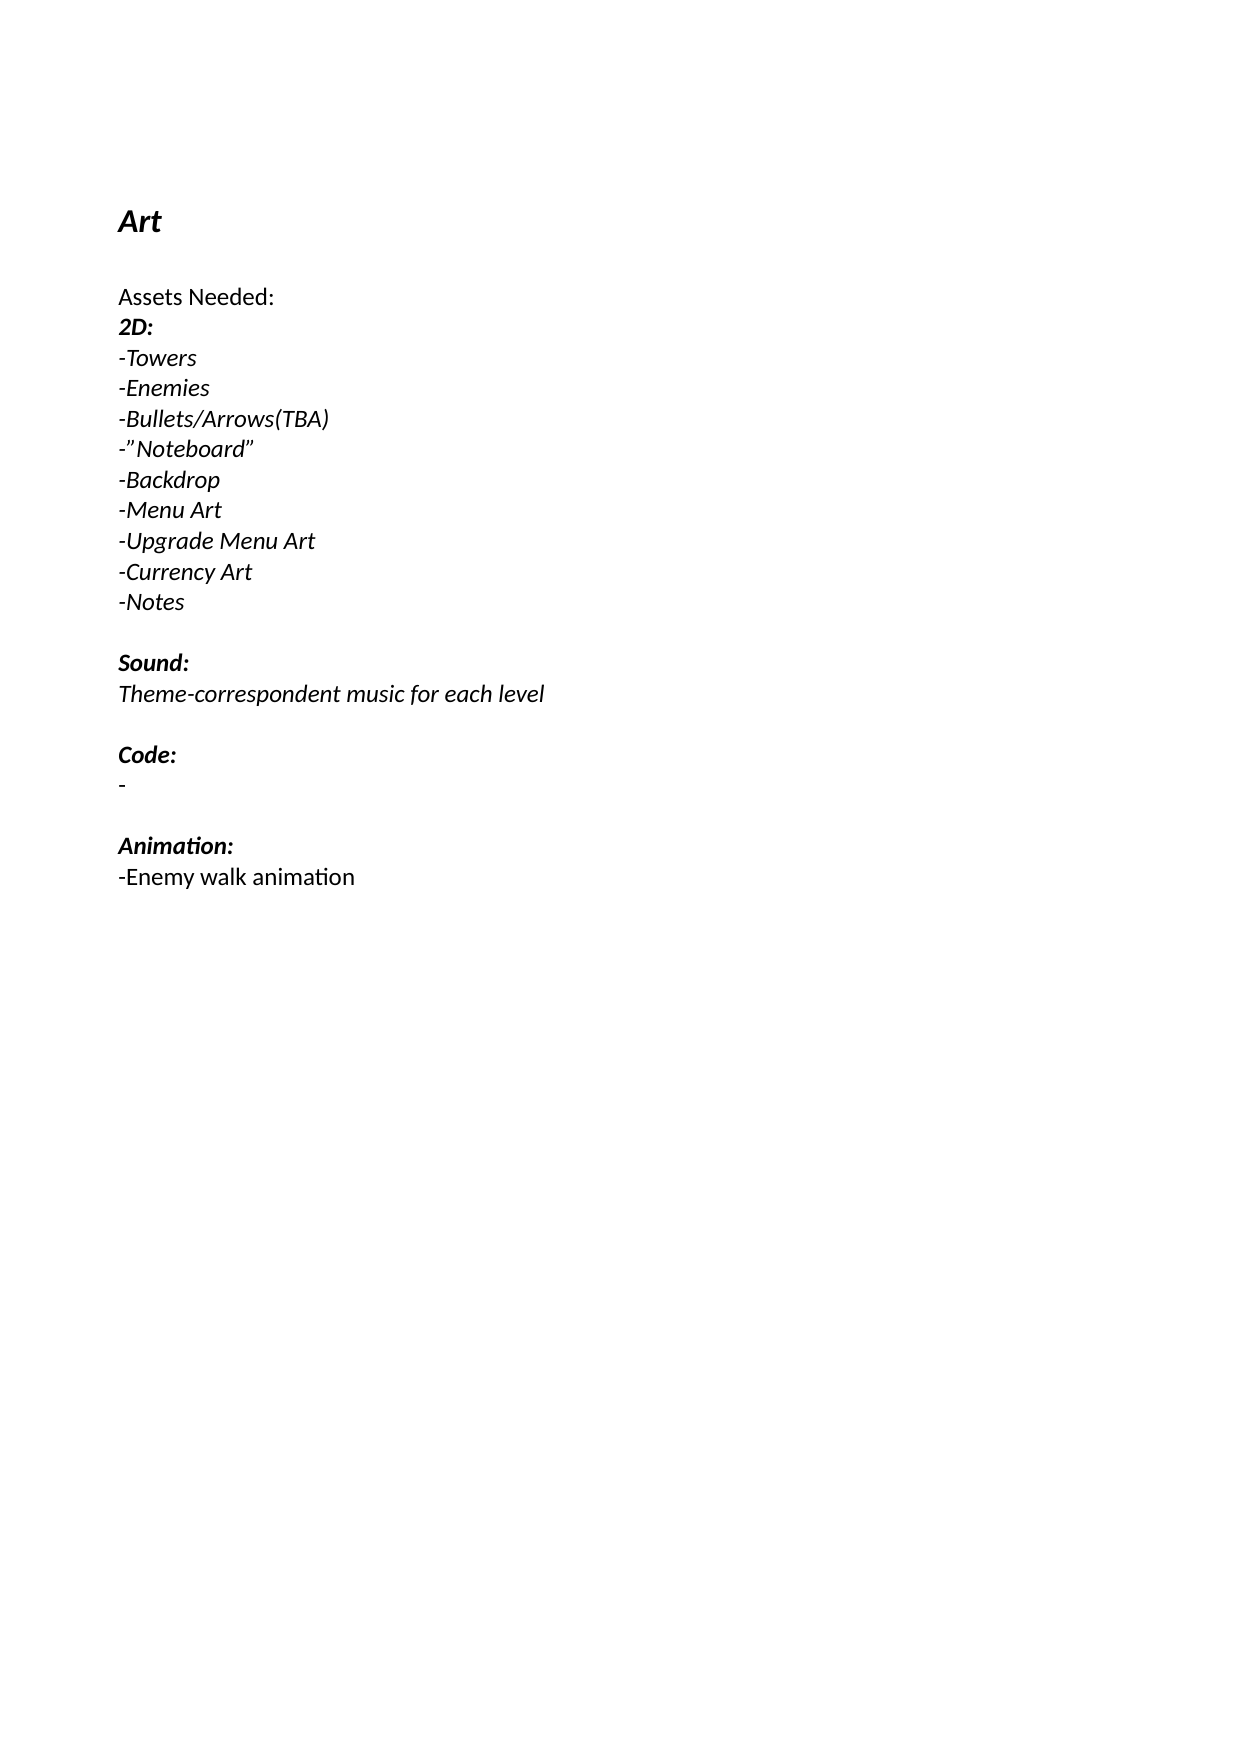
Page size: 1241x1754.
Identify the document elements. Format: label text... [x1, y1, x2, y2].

text Assets Needed: 2D: -Towers -Enemies -Bullets/Arrows(TBA) -”Noteboard” -Backdrop -Menu Art -Upgrade Menu Art -Currency Art -Notes Sound: Theme-correspondent music for each level Code: - Animation: [118, 240, 1122, 861]
text -Enemy walk animation [118, 861, 1122, 891]
text Art [118, 118, 1122, 240]
